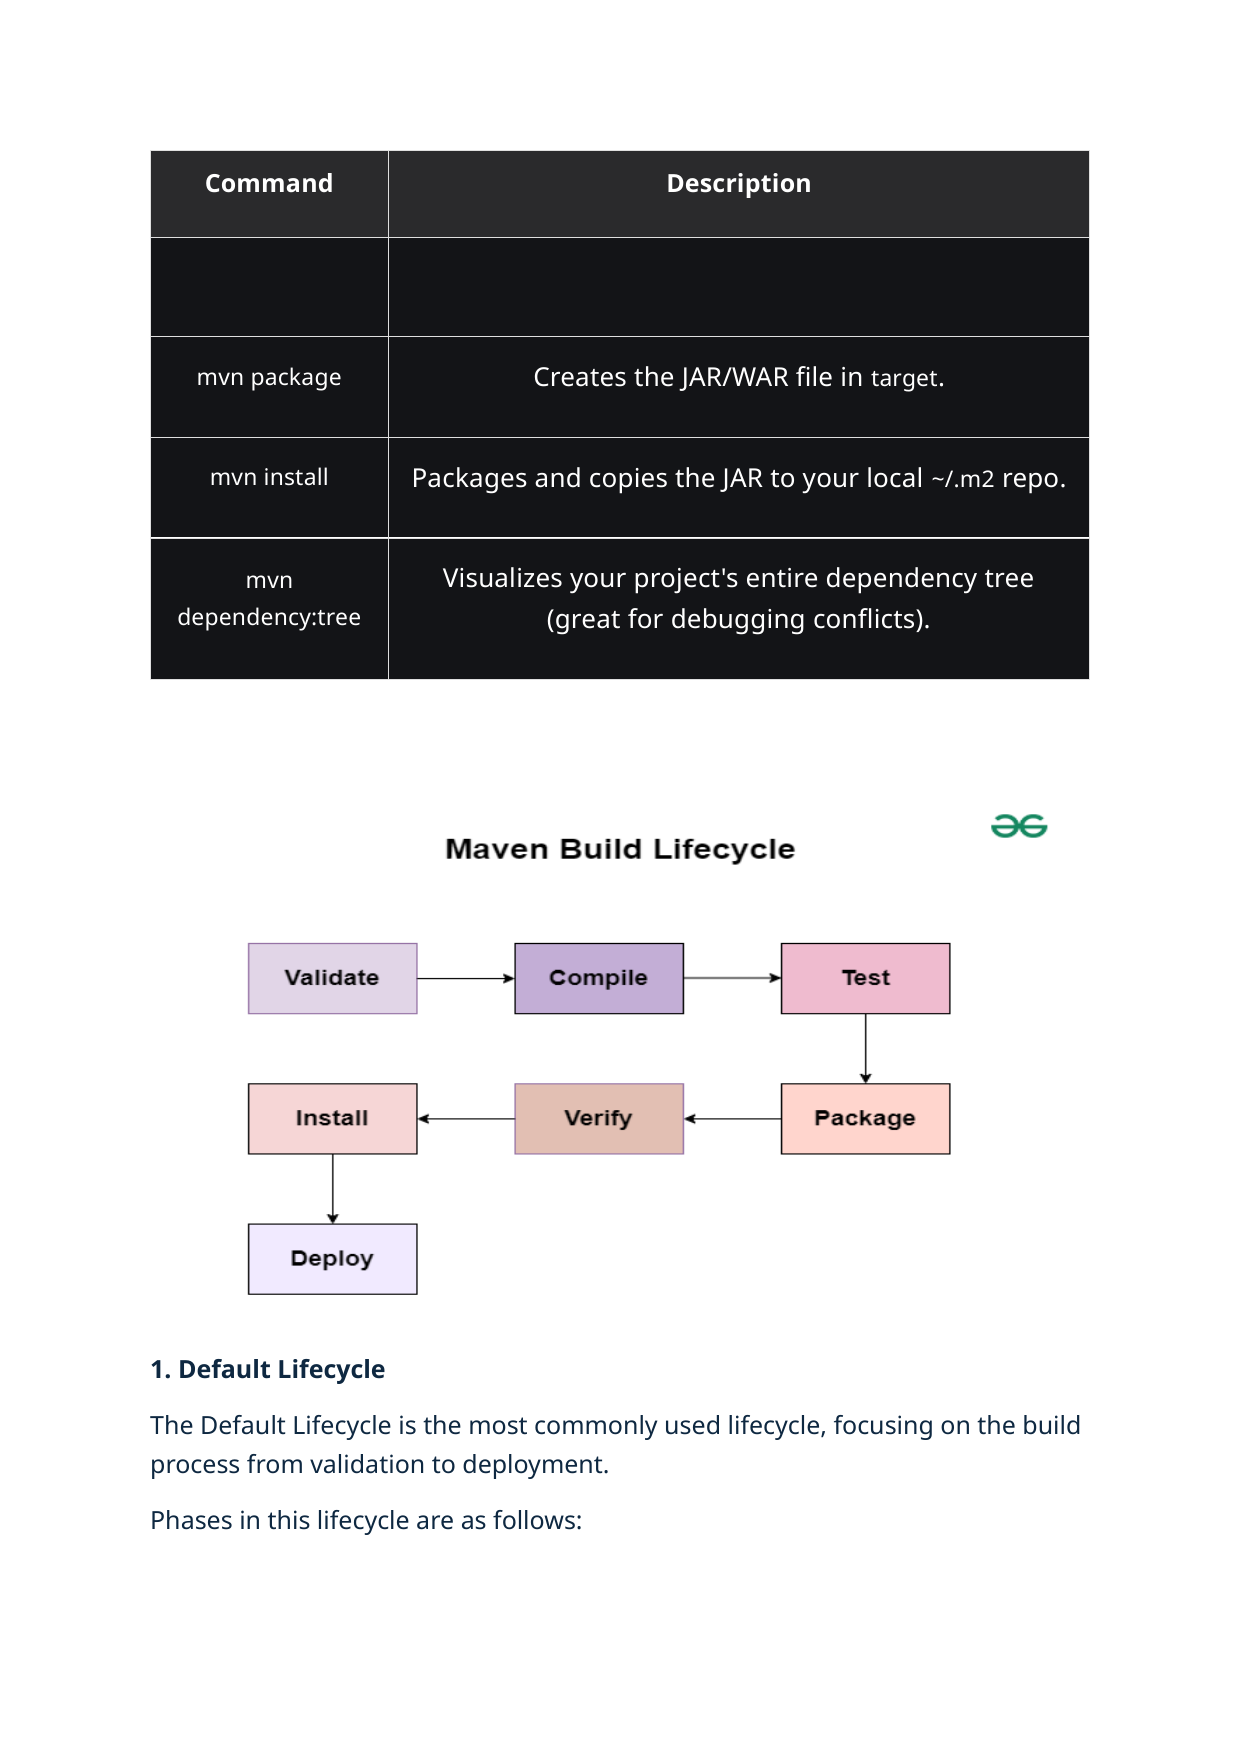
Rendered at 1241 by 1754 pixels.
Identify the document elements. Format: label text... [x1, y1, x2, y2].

text The Default Lifecycle is the most commonly used lifecycle, focusing on the build process from validation to deployment. [150, 1407, 1090, 1481]
table_cell [151, 238, 388, 336]
text 1. Default Lifecycle [150, 1352, 1090, 1386]
table_cell Packages and copies the JAR to your local ~/.m2 repo. [389, 438, 1089, 537]
text Phases in this lifecycle are as follows: [150, 1502, 1090, 1536]
table_cell mvn install [151, 438, 388, 537]
table_cell [389, 238, 1089, 336]
table_cell Visualizes your project's entire dependency tree (great for debugging conflicts). [389, 539, 1089, 679]
table_header Command [151, 151, 388, 237]
table_cell mvn dependency:tree [151, 539, 388, 679]
table_cell Creates the JAR/WAR file in target. [389, 337, 1089, 437]
table_header Description [389, 151, 1089, 237]
table_cell mvn package [151, 337, 388, 437]
